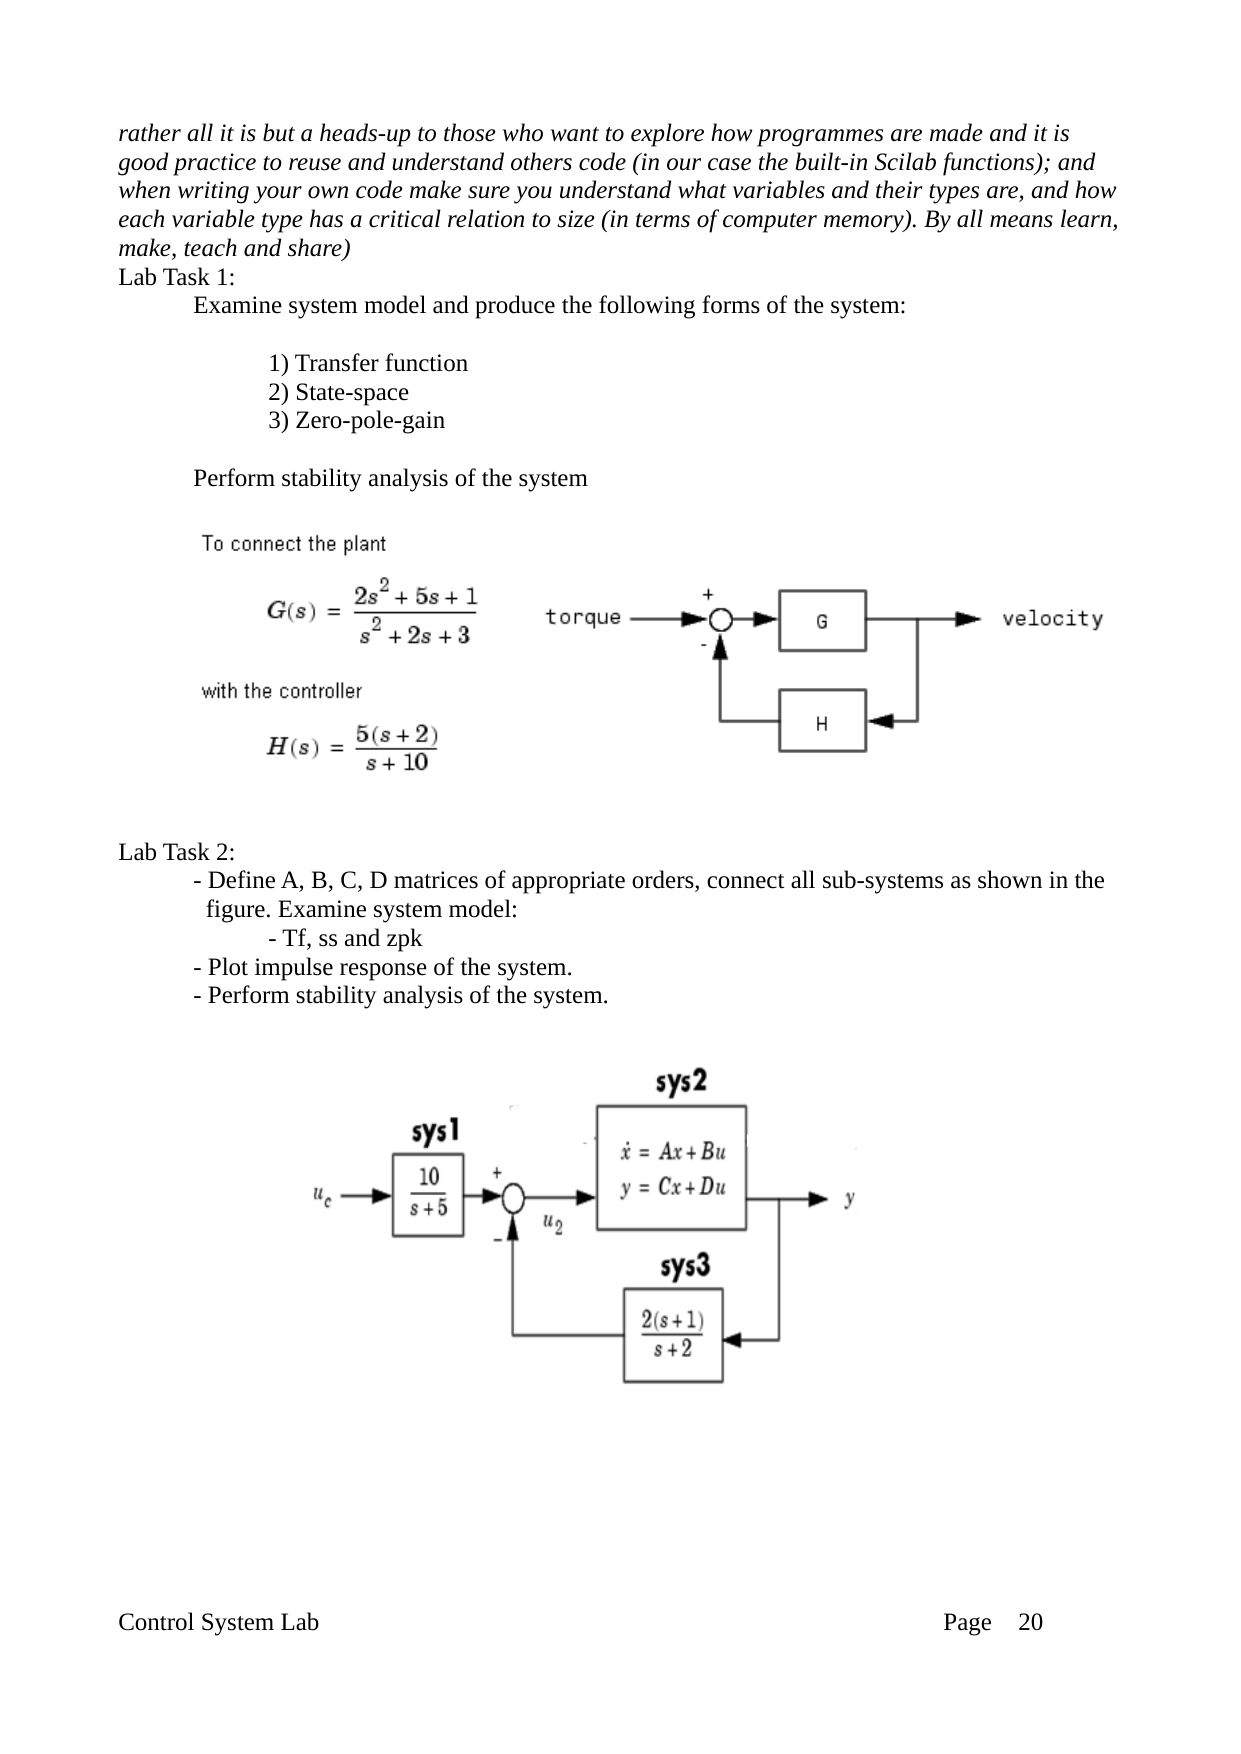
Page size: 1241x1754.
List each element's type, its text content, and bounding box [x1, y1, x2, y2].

text Perform stability analysis of the system [118, 463, 1122, 521]
text Lab Task 1: [118, 262, 1122, 291]
text 1) Transfer function [118, 348, 1122, 377]
picture [542, 577, 1115, 775]
text rather all it is but a heads-up to those who want to explore how programmes are made and it is good practice to reuse and understand others code (in our case the built-in Scilab functions); and when writing your own code make sure you understand what variables and their types are, and how each variable type has a critical relation to size (in terms of computer memory). By all means learn, make, teach and share) [118, 118, 1122, 262]
picture [193, 515, 514, 786]
text figure. Examine system model: - Tf, ss and zpk - Plot impulse response of the system. - Perform stability analysis of the system. [118, 894, 1122, 1009]
picture [306, 1033, 897, 1436]
text Lab Task 2: [118, 837, 1122, 866]
text - Define A, B, C, D matrices of appropriate orders, connect all sub-systems as shown in the [118, 866, 1122, 894]
text 2) State-space 3) Zero-pole-gain [118, 377, 1122, 463]
text Examine system model and produce the following forms of the system: [118, 291, 1122, 319]
